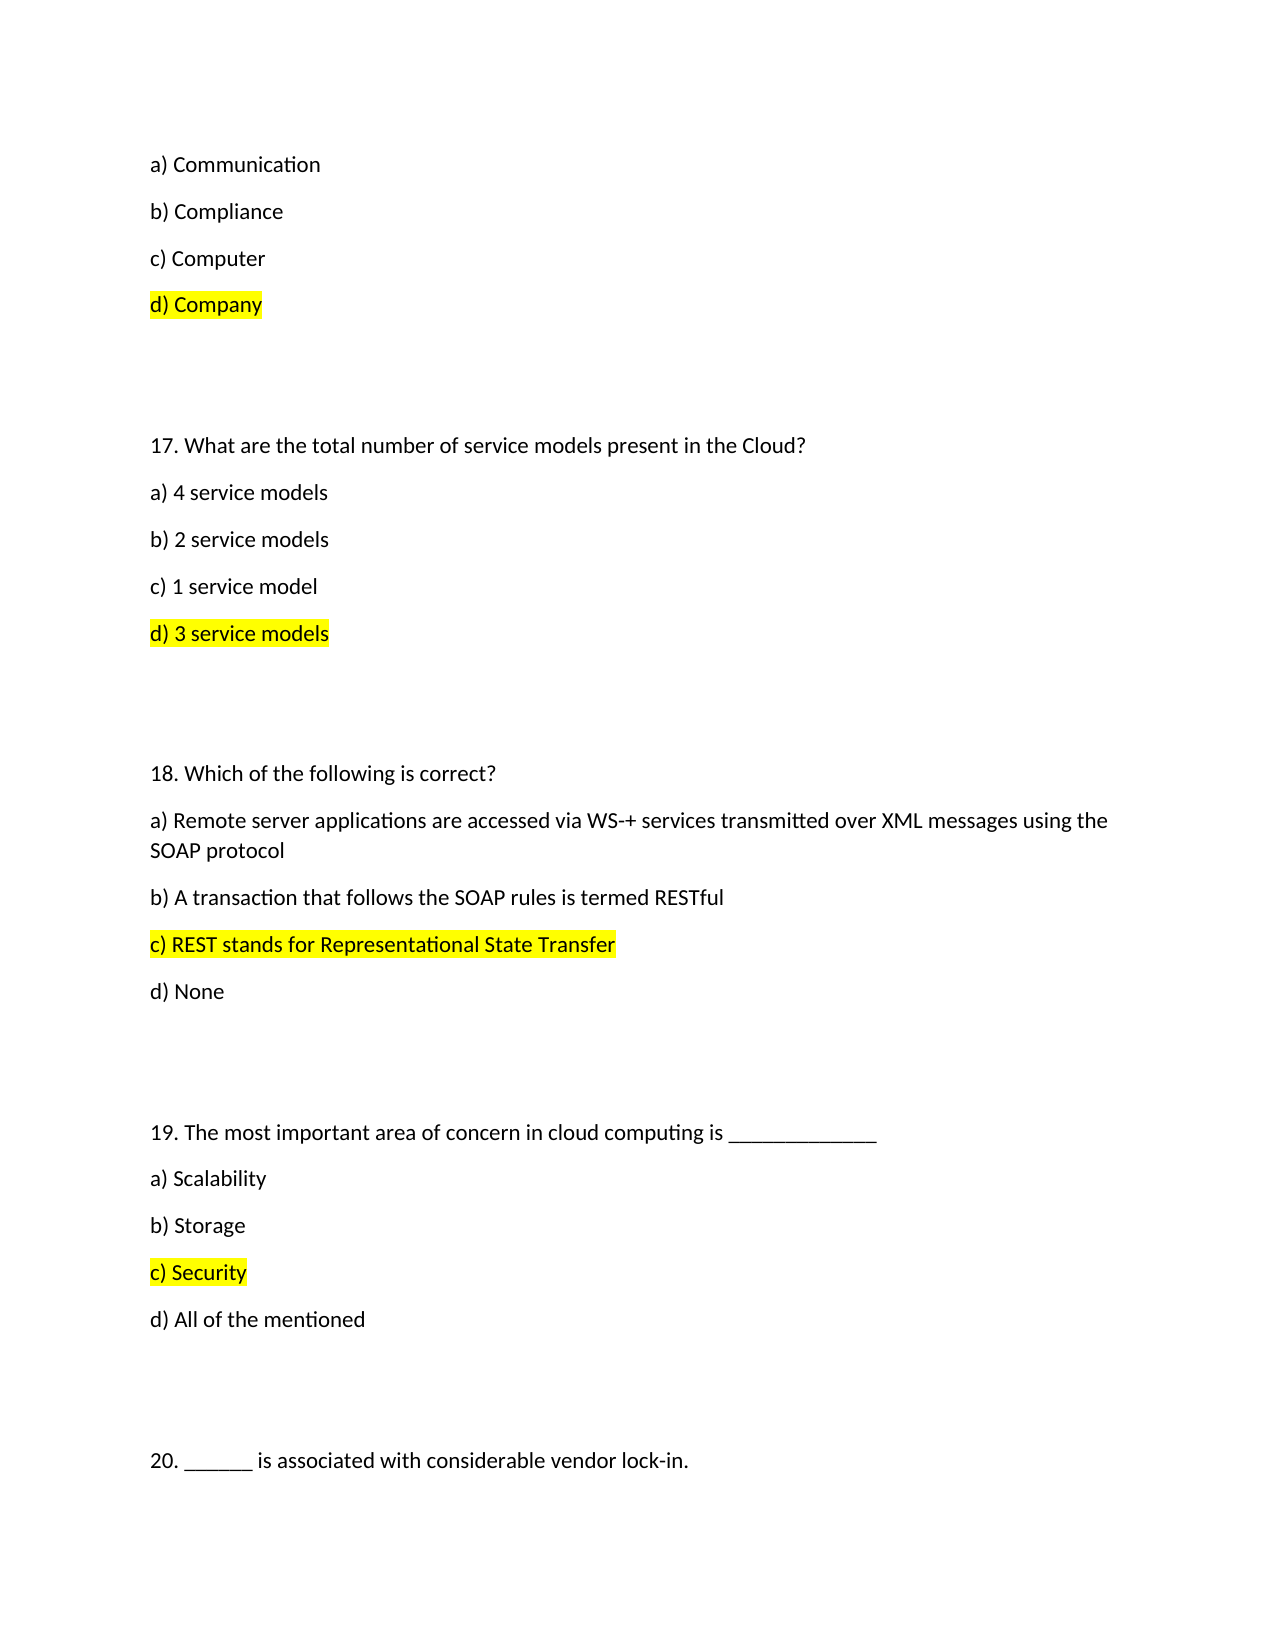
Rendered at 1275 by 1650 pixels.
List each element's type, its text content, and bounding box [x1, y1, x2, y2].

text 20. ______ is associated with considerable vendor lock-in. [150, 1446, 1125, 1474]
text a) Communication [150, 150, 1125, 178]
text c) Security [150, 1258, 1125, 1286]
text 19. The most important area of concern in cloud computing is _____________ [150, 1118, 1125, 1146]
text a) 4 service models [150, 478, 1125, 506]
text d) None [150, 977, 1125, 1005]
text d) All of the mentioned [150, 1305, 1125, 1333]
text c) Computer [150, 244, 1125, 272]
text c) 1 service model [150, 572, 1125, 600]
text b) A transaction that follows the SOAP rules is termed RESTful [150, 883, 1125, 911]
text a) Scalability [150, 1164, 1125, 1193]
text d) 3 service models [150, 619, 1125, 647]
text b) Compliance [150, 197, 1125, 225]
text 17. What are the total number of service models present in the Cloud? [150, 431, 1125, 459]
text b) Storage [150, 1211, 1125, 1239]
text c) REST stands for Representational State Transfer [150, 930, 1125, 958]
text b) 2 service models [150, 525, 1125, 553]
text d) Company [150, 291, 1125, 319]
text a) Remote server applications are accessed via WS-+ services transmitted over XML messages using the SOAP protocol [150, 806, 1125, 864]
text 18. Which of the following is correct? [150, 759, 1125, 787]
